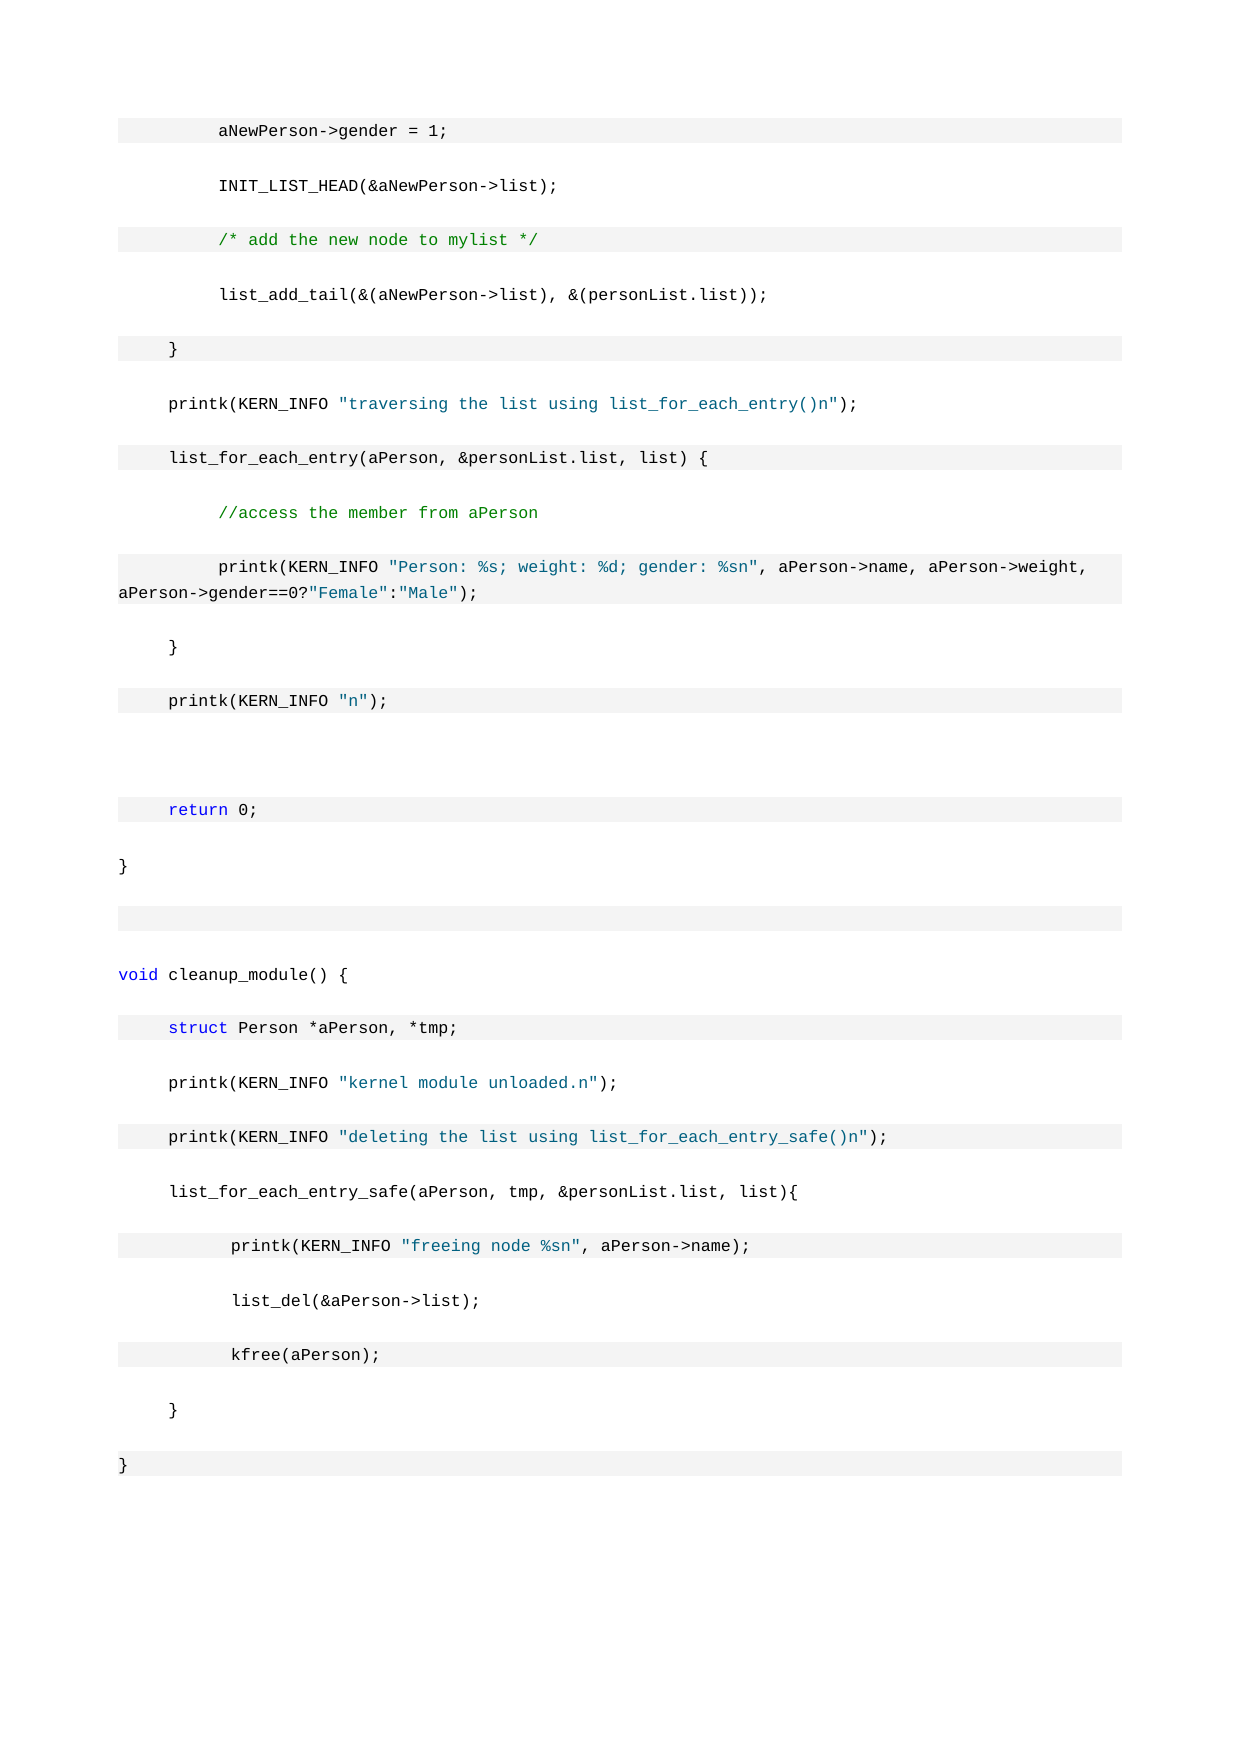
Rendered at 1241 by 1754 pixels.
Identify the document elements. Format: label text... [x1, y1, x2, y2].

text void cleanup_module() { [118, 960, 1122, 985]
text struct Person *aPerson, *tmp; [118, 1015, 1122, 1040]
text } [118, 1451, 1122, 1476]
text list_del(&aPerson->list); [118, 1287, 1122, 1312]
text INIT_LIST_HEAD(&aNewPerson->list); [118, 173, 1122, 198]
text /* add the new node to mylist */ [118, 227, 1122, 252]
text printk(KERN_INFO "traversing the list using list_for_each_entry()n"); [118, 391, 1122, 416]
text //access the member from aPerson [118, 499, 1122, 524]
text list_for_each_entry_safe(aPerson, tmp, &personList.list, list){ [118, 1178, 1122, 1203]
text } [118, 633, 1122, 658]
text printk(KERN_INFO "Person: %s; weight: %d; gender: %sn", aPerson->name, aPerson->weight, aPerson->gender==0?"Female":"Male"); [118, 554, 1122, 604]
text list_for_each_entry(aPerson, &personList.list, list) { [118, 445, 1122, 470]
text printk(KERN_INFO "n"); [118, 688, 1122, 713]
text } [118, 851, 1122, 876]
text } [118, 336, 1122, 361]
text list_add_tail(&(aNewPerson->list), &(personList.list)); [118, 282, 1122, 307]
text aNewPerson->gender = 1; [118, 118, 1122, 143]
text } [118, 1396, 1122, 1421]
text kfree(aPerson); [118, 1342, 1122, 1367]
text return 0; [118, 797, 1122, 822]
text printk(KERN_INFO "freeing node %sn", aPerson->name); [118, 1233, 1122, 1258]
text printk(KERN_INFO "kernel module unloaded.n"); [118, 1069, 1122, 1094]
text printk(KERN_INFO "deleting the list using list_for_each_entry_safe()n"); [118, 1124, 1122, 1149]
